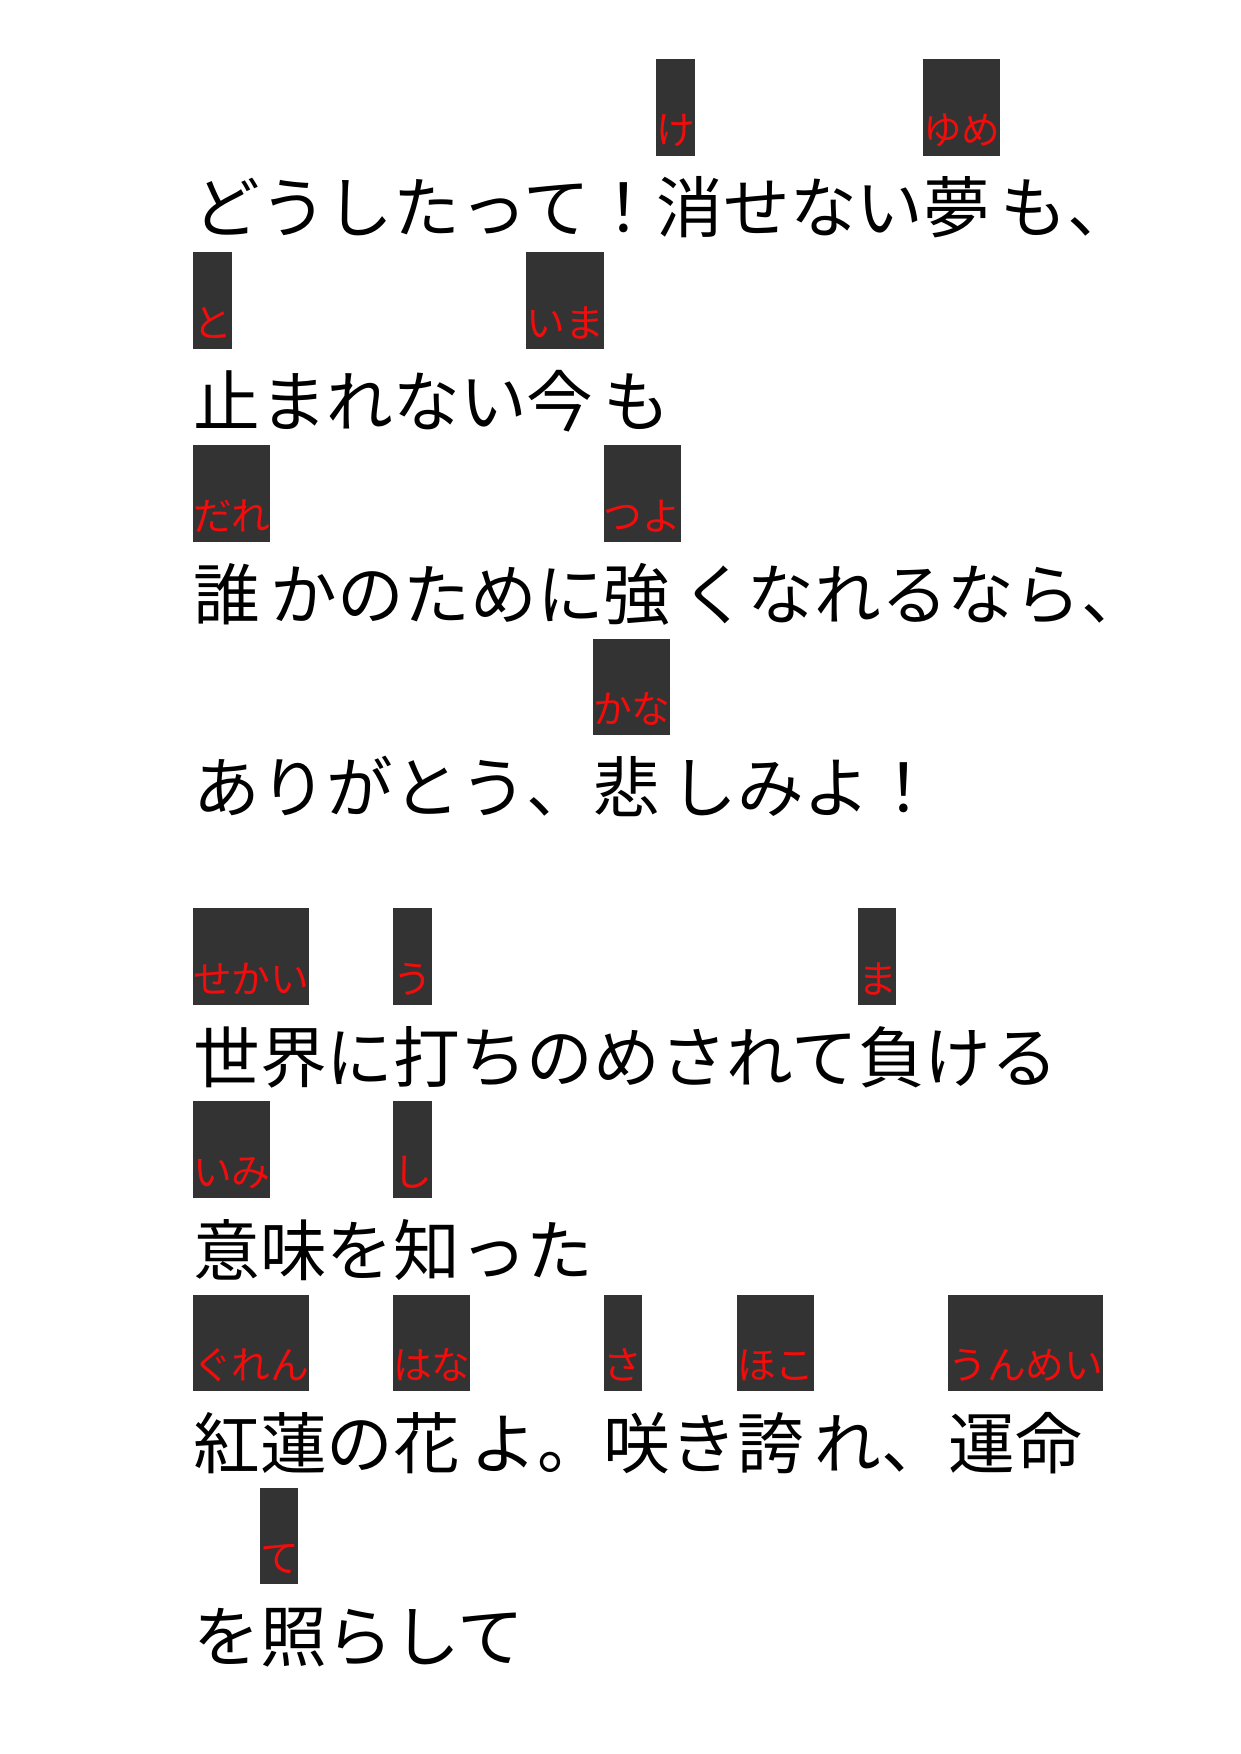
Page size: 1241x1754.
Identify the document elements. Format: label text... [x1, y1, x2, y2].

text 誰だれかのために強つよくなれるなら、ありがとう、悲かなしみよ！ [193, 445, 1106, 832]
text 紅蓮ぐれんの花はなよ。咲さき誇ほこれ、運命うんめいを照てらして [193, 1294, 1106, 1681]
text どうしたって！消けせない夢ゆめも、止とまれない今いまも [193, 59, 1106, 445]
text 世界せかいに打うちのめされて負まける意味いみを知しった [193, 908, 1106, 1294]
